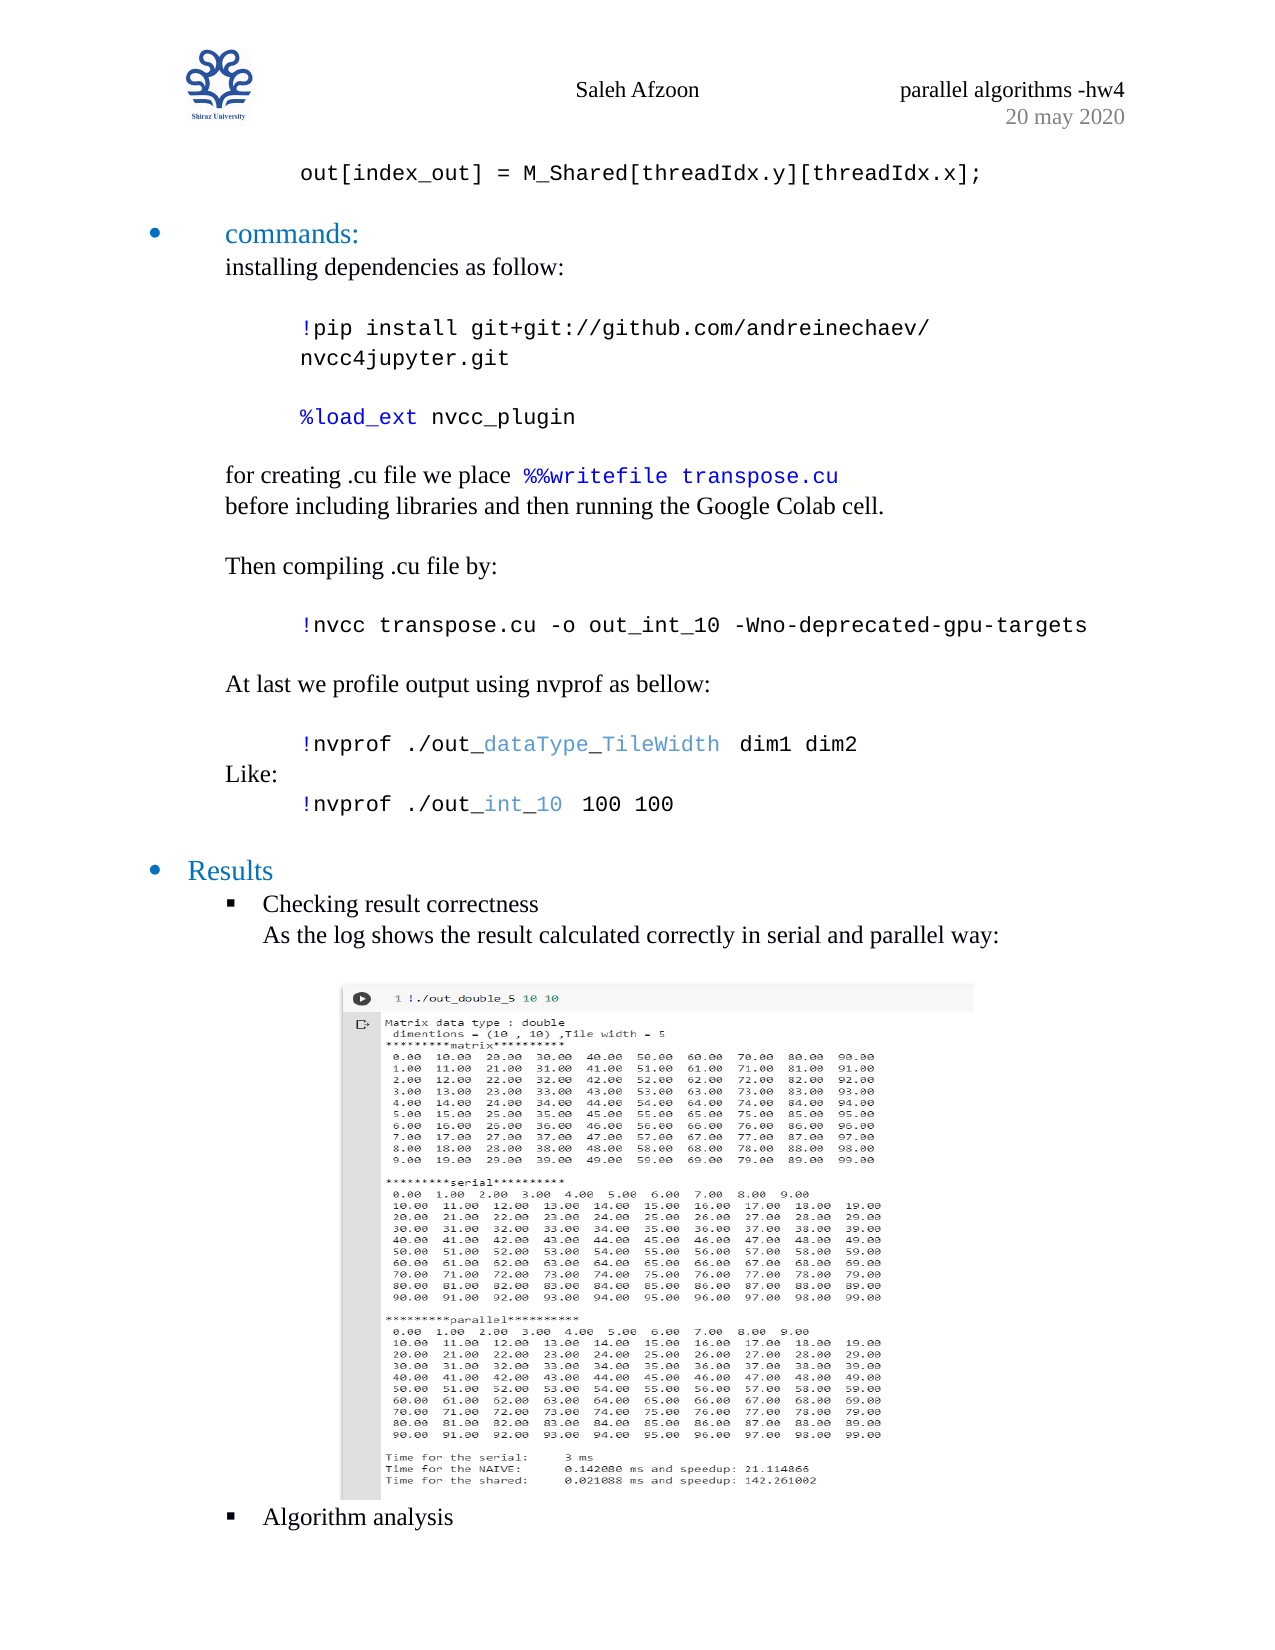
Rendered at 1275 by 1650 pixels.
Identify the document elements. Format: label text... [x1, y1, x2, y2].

text !nvcc transpose.cu -o out_int_10 -Wno-deprecated-gpu-targets [300, 609, 1125, 639]
list commands: [150, 216, 1125, 249]
text before including libraries and then running the Google Colab cell. [225, 491, 1125, 520]
list installing dependencies as follow: [225, 252, 1125, 281]
list Algorithm analysis [225, 1502, 1125, 1531]
text At last we profile output using nvprof as bellow: [225, 669, 1125, 698]
text !nvprof ./out_int_10 100 100 [225, 788, 1125, 817]
text Like: [150, 758, 1125, 788]
text for creating .cu file we place %%writefile transpose.cu [225, 461, 1125, 491]
list Results [150, 853, 1125, 887]
text out[index_out] = M_Shared[threadIdx.y][threadIdx.x]; [225, 157, 1125, 187]
list Checking result correctness [225, 889, 1125, 918]
text %load_ext nvcc_plugin [225, 401, 1125, 431]
text Then compiling .cu file by: [225, 550, 1125, 579]
text !nvprof ./out_dataType_TileWidth dim1 dim2 [225, 728, 1125, 758]
text !pip install git+git://github.com/andreinechaev/nvcc4jupyter.git [300, 312, 1125, 372]
list As the log shows the result calculated correctly in serial and parallel way: [262, 920, 1125, 949]
